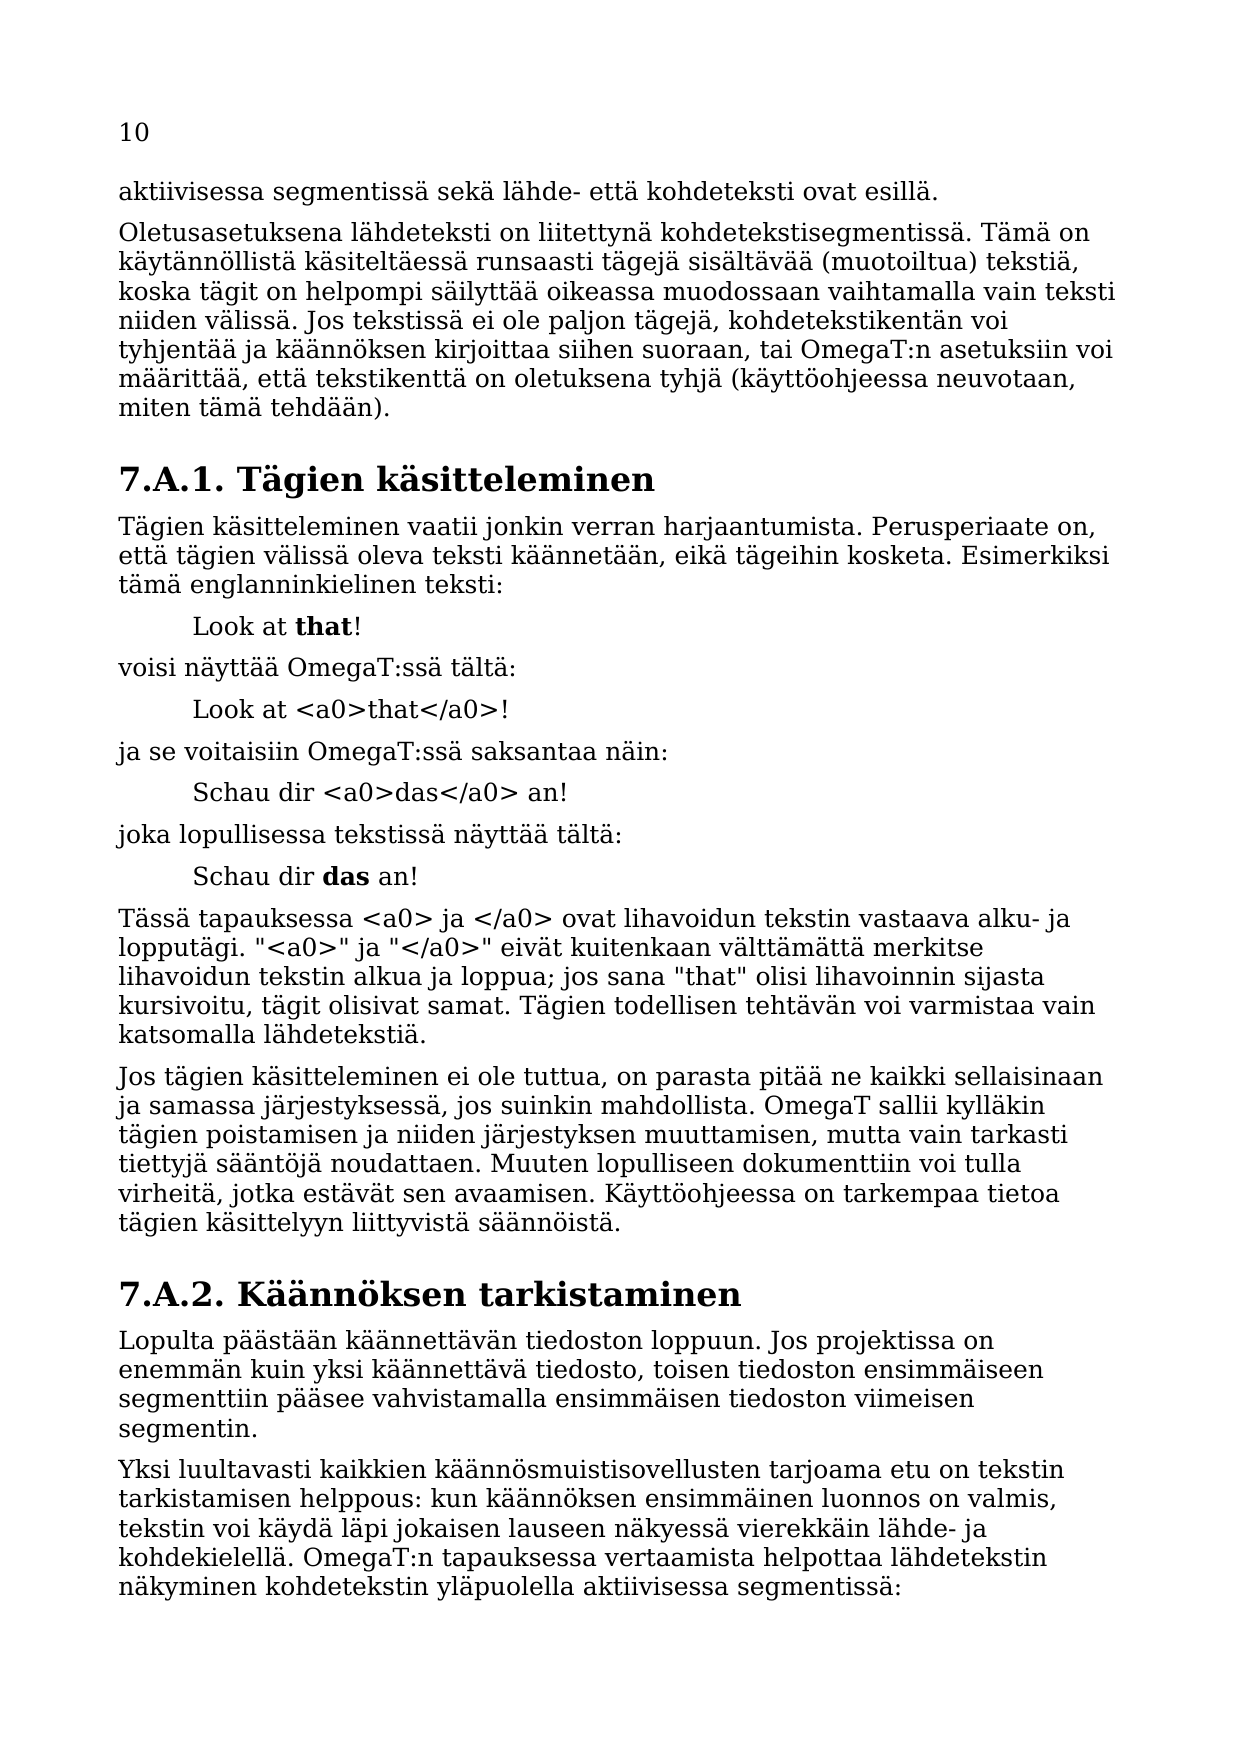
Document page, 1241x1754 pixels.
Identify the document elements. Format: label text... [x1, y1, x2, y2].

text joka lopullisessa tekstissä näyttää tältä: [118, 820, 1122, 849]
text ja se voitaisiin OmegaT:ssä saksantaa näin: [118, 737, 1122, 766]
text Oletusasetuksena lähdeteksti on liitettynä kohdetekstisegmentissä. Tämä on käytännöllistä käsiteltäessä runsaasti tägejä sisältävää (muotoiltua) tekstiä, koska tägit on helpompi säilyttää oikeassa muodossaan vaihtamalla vain teksti niiden välissä. Jos tekstissä ei ole paljon tägejä, kohdetekstikentän voi tyhjentää ja käännöksen kirjoittaa siihen suoraan, tai OmegaT:n asetuksiin voi määrittää, että tekstikenttä on oletuksena tyhjä (käyttöohjeessa neuvotaan, miten tämä tehdään). [118, 218, 1122, 423]
text aktiivisessa segmentissä sekä lähde- että kohdeteksti ovat esillä. [118, 177, 1122, 206]
subtitle 7.A.1. Tägien käsitteleminen [118, 460, 1122, 499]
text Lopulta päästään käännettävän tiedoston loppuun. Jos projektissa on enemmän kuin yksi käännettävä tiedosto, toisen tiedoston ensimmäiseen segmenttiin pääsee vahvistamalla ensimmäisen tiedoston viimeisen segmentin. [118, 1326, 1122, 1443]
subtitle 7.A.2. Käännöksen tarkistaminen [118, 1275, 1122, 1314]
text Schau dir <a0>das</a0> an! [118, 779, 1122, 808]
text voisi näyttää OmegaT:ssä tältä: [118, 654, 1122, 683]
text Look at that! [118, 612, 1122, 641]
text Look at <a0>that</a0>! [118, 695, 1122, 724]
text Schau dir das an! [118, 862, 1122, 891]
text Jos tägien käsitteleminen ei ole tuttua, on parasta pitää ne kaikki sellaisinaan ja samassa järjestyksessä, jos suinkin mahdollista. OmegaT sallii kylläkin tägien poistamisen ja niiden järjestyksen muuttamisen, mutta vain tarkasti tiettyjä sääntöjä noudattaen. Muuten lopulliseen dokumenttiin voi tulla virheitä, jotka estävät sen avaamisen. Käyttöohjeessa on tarkempaa tietoa tägien käsittelyyn liittyvistä säännöistä. [118, 1062, 1122, 1237]
text Yksi luultavasti kaikkien käännösmuistisovellusten tarjoama etu on tekstin tarkistamisen helppous: kun käännöksen ensimmäinen luonnos on valmis, tekstin voi käydä läpi jokaisen lauseen näkyessä vierekkäin lähde- ja kohdekielellä. OmegaT:n tapauksessa vertaamista helpottaa lähdetekstin näkyminen kohdetekstin yläpuolella aktiivisessa segmentissä: [118, 1456, 1122, 1601]
text Tägien käsitteleminen vaatii jonkin verran harjaantumista. Perusperiaate on, että tägien välissä oleva teksti käännetään, eikä tägeihin kosketa. Esimerkiksi tämä englanninkielinen teksti: [118, 512, 1122, 599]
text Tässä tapauksessa <a0> ja </a0> ovat lihavoidun tekstin vastaava alku- ja lopputägi. "<a0>" ja "</a0>" eivät kuitenkaan välttämättä merkitse lihavoidun tekstin alkua ja loppua; jos sana "that" olisi lihavoinnin sijasta kursivoitu, tägit olisivat samat. Tägien todellisen tehtävän voi varmistaa vain katsomalla lähdetekstiä. [118, 904, 1122, 1050]
